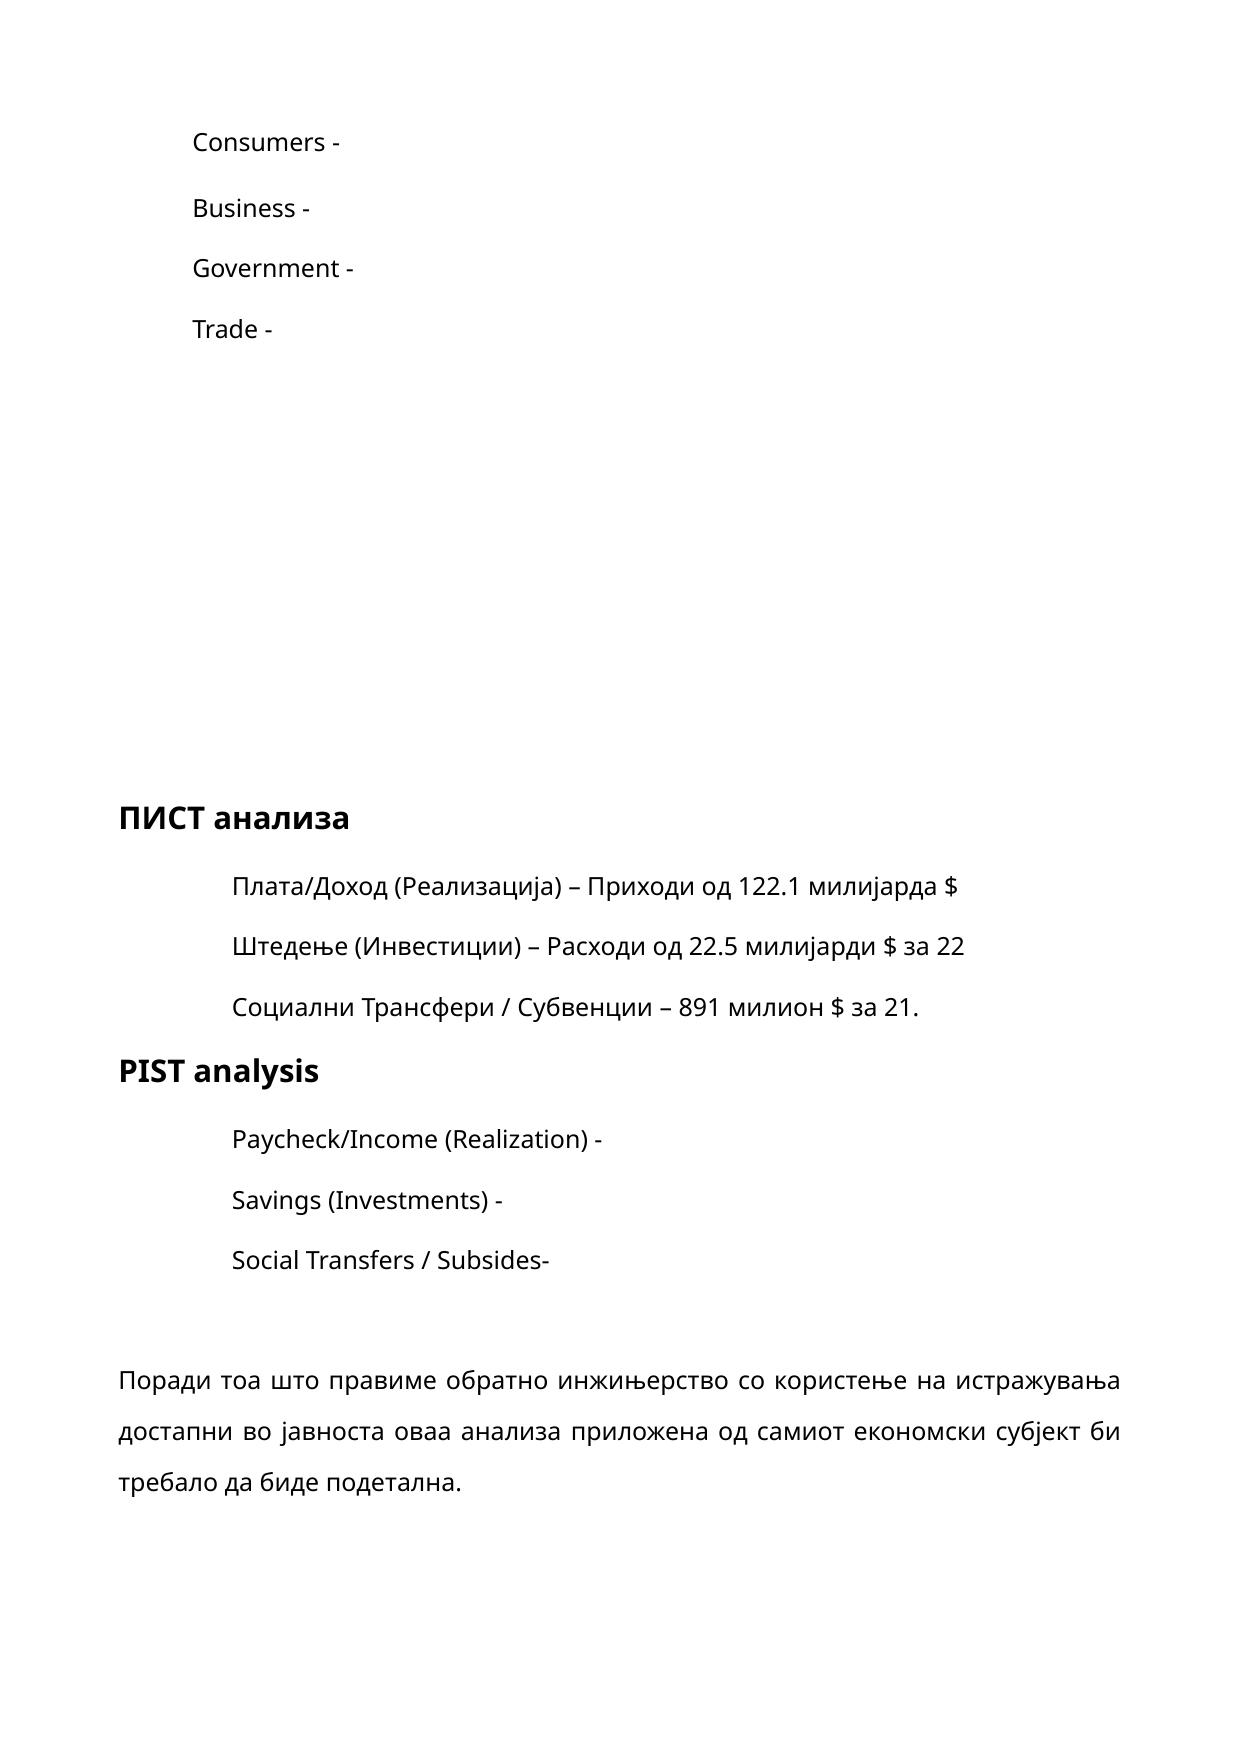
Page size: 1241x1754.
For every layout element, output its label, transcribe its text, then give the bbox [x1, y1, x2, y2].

text Paycheck/Income (Realization) - [118, 1122, 1122, 1156]
text Trade - [118, 311, 1122, 345]
text Поради тоа што правиме обратно инжињерство со користење на истражувања достапни во јавноста оваа анализа приложена од самиот економски субјект би требало да биде подетална. [118, 1363, 1122, 1499]
text Consumers - [118, 118, 1122, 161]
text Government - [118, 251, 1122, 285]
text PIST analysis [118, 1049, 1122, 1092]
text ПИСТ анализа [118, 796, 1122, 839]
text Social Transfers / Subsides- [118, 1242, 1122, 1276]
text Business - [118, 191, 1122, 225]
text Плата/Доход (Реализација) – Приходи од 122.1 милијарда $ [118, 869, 1122, 903]
text Savings (Investments) - [118, 1182, 1122, 1216]
text Штедење (Инвестиции) – Расходи од 22.5 милијарди $ за 22 [118, 929, 1122, 963]
text Социални Трансфери / Субвенции – 891 милион $ за 21. [118, 989, 1122, 1023]
